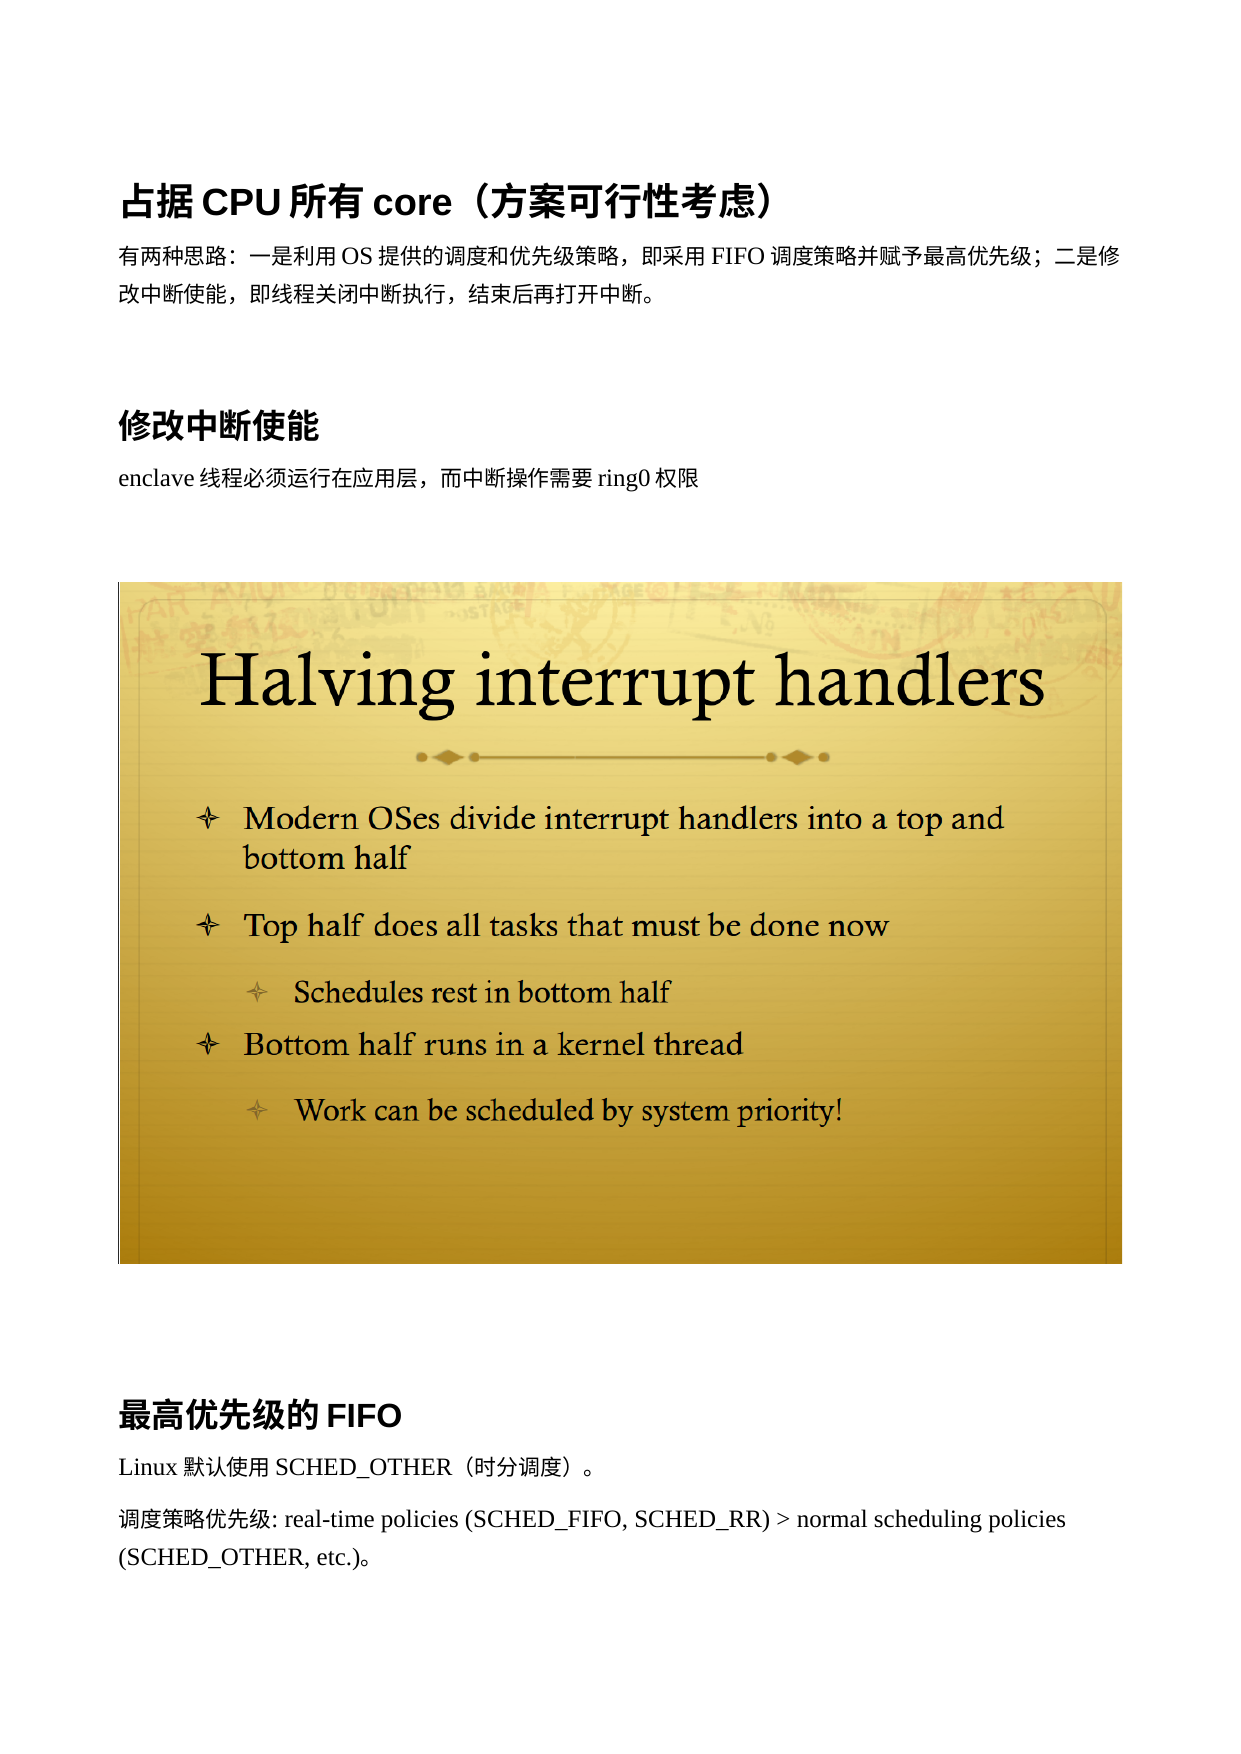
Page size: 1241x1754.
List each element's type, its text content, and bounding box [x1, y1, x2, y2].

subtitle 修改中断使能 [118, 399, 1122, 448]
picture [118, 582, 1123, 1264]
subtitle 占据CPU所有core（方案可行性考虑） [118, 172, 1122, 227]
text 调度策略优先级: real-time policies (SCHED_FIFO, SCHED_RR) > normal scheduling policies (SCHED_OTHER, etc.)。 [118, 1502, 1122, 1572]
subtitle 最高优先级的FIFO [118, 1389, 1122, 1437]
text 有两种思路：一是利用OS提供的调度和优先级策略，即采用FIFO调度策略并赋予最高优先级；二是修改中断使能，即线程关闭中断执行，结束后再打开中断。 [118, 239, 1122, 309]
text Linux默认使用SCHED_OTHER（时分调度）。 [118, 1450, 1122, 1481]
text enclave线程必须运行在应用层，而中断操作需要ring0权限 [118, 461, 1122, 492]
